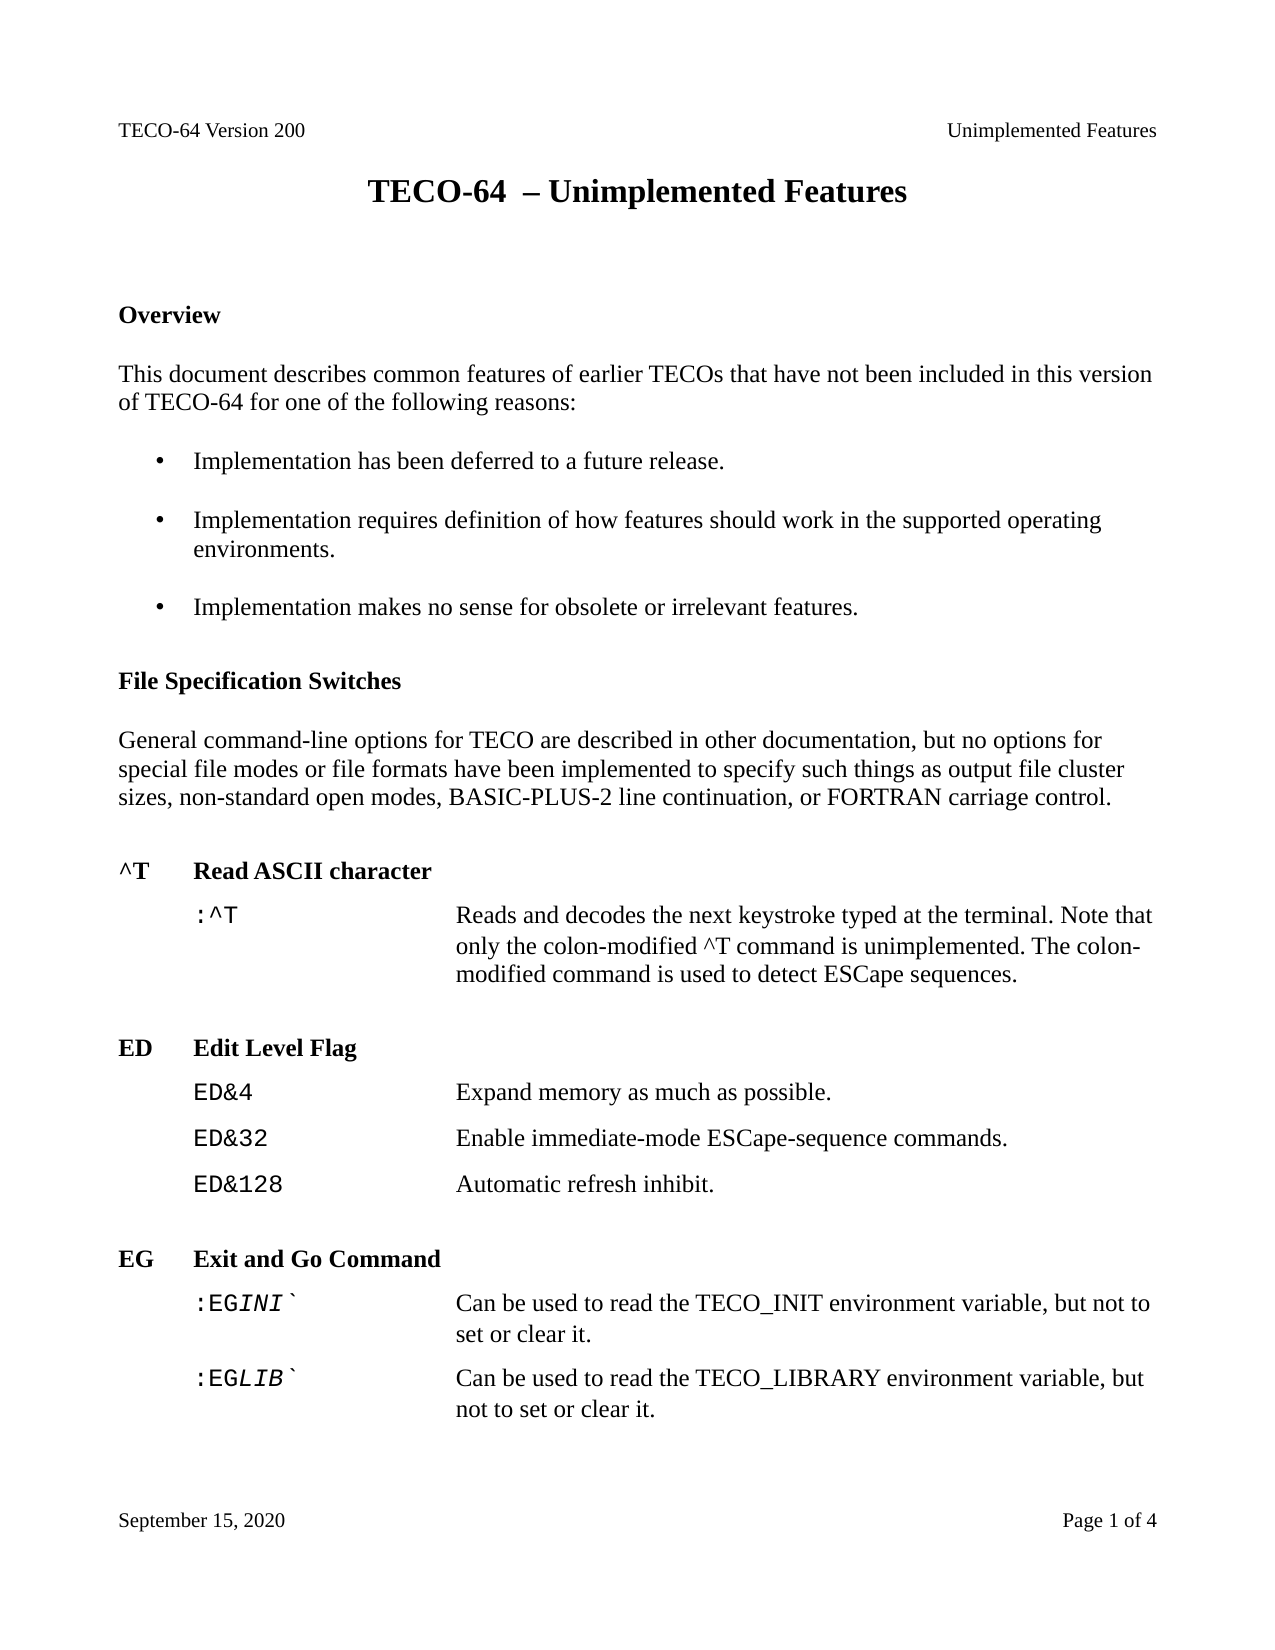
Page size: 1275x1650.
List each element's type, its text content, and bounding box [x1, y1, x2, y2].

text General command-line options for TECO are described in other documentation, but no options for special file modes or file formats have been implemented to specify such things as output file cluster sizes, non-standard open modes, BASIC-PLUS-2 line continuation, or FORTRAN carriage control. [118, 725, 1157, 811]
text Overview [118, 300, 1157, 329]
text ^T Read ASCII character [118, 856, 1157, 885]
list Implementation requires definition of how features should work in the supported operating environments. [156, 505, 1157, 562]
text :^T Reads and decodes the next keystroke typed at the terminal. Note that only the colon-modified ^T command is unimplemented. The colon-modified command is used to detect ESCape sequences. [193, 900, 1157, 988]
list Implementation makes no sense for obsolete or irrelevant features. [156, 592, 1157, 621]
text ED&128 Automatic refresh inhibit. [193, 1169, 1157, 1199]
text ED Edit Level Flag [118, 1033, 1157, 1062]
text :EGINI` Can be used to read the TECO_INIT environment variable, but not to set or clear it. [193, 1288, 1157, 1348]
text This document describes common features of earlier TECOs that have not been included in this version of TECO-64 for one of the following reasons: [118, 359, 1157, 416]
text EG Exit and Go Command [118, 1244, 1157, 1273]
text ED&32 Enable immediate-mode ESCape-sequence commands. [193, 1123, 1157, 1154]
text ED&4 Expand memory as much as possible. [193, 1077, 1157, 1108]
list Implementation has been deferred to a future release. [156, 446, 1157, 475]
text File Specification Switches [118, 666, 1157, 695]
text TECO-64 – Unimplemented Features [118, 172, 1157, 210]
text :EGLIB` Can be used to read the TECO_LIBRARY environment variable, but not to set or clear it. [193, 1363, 1157, 1422]
